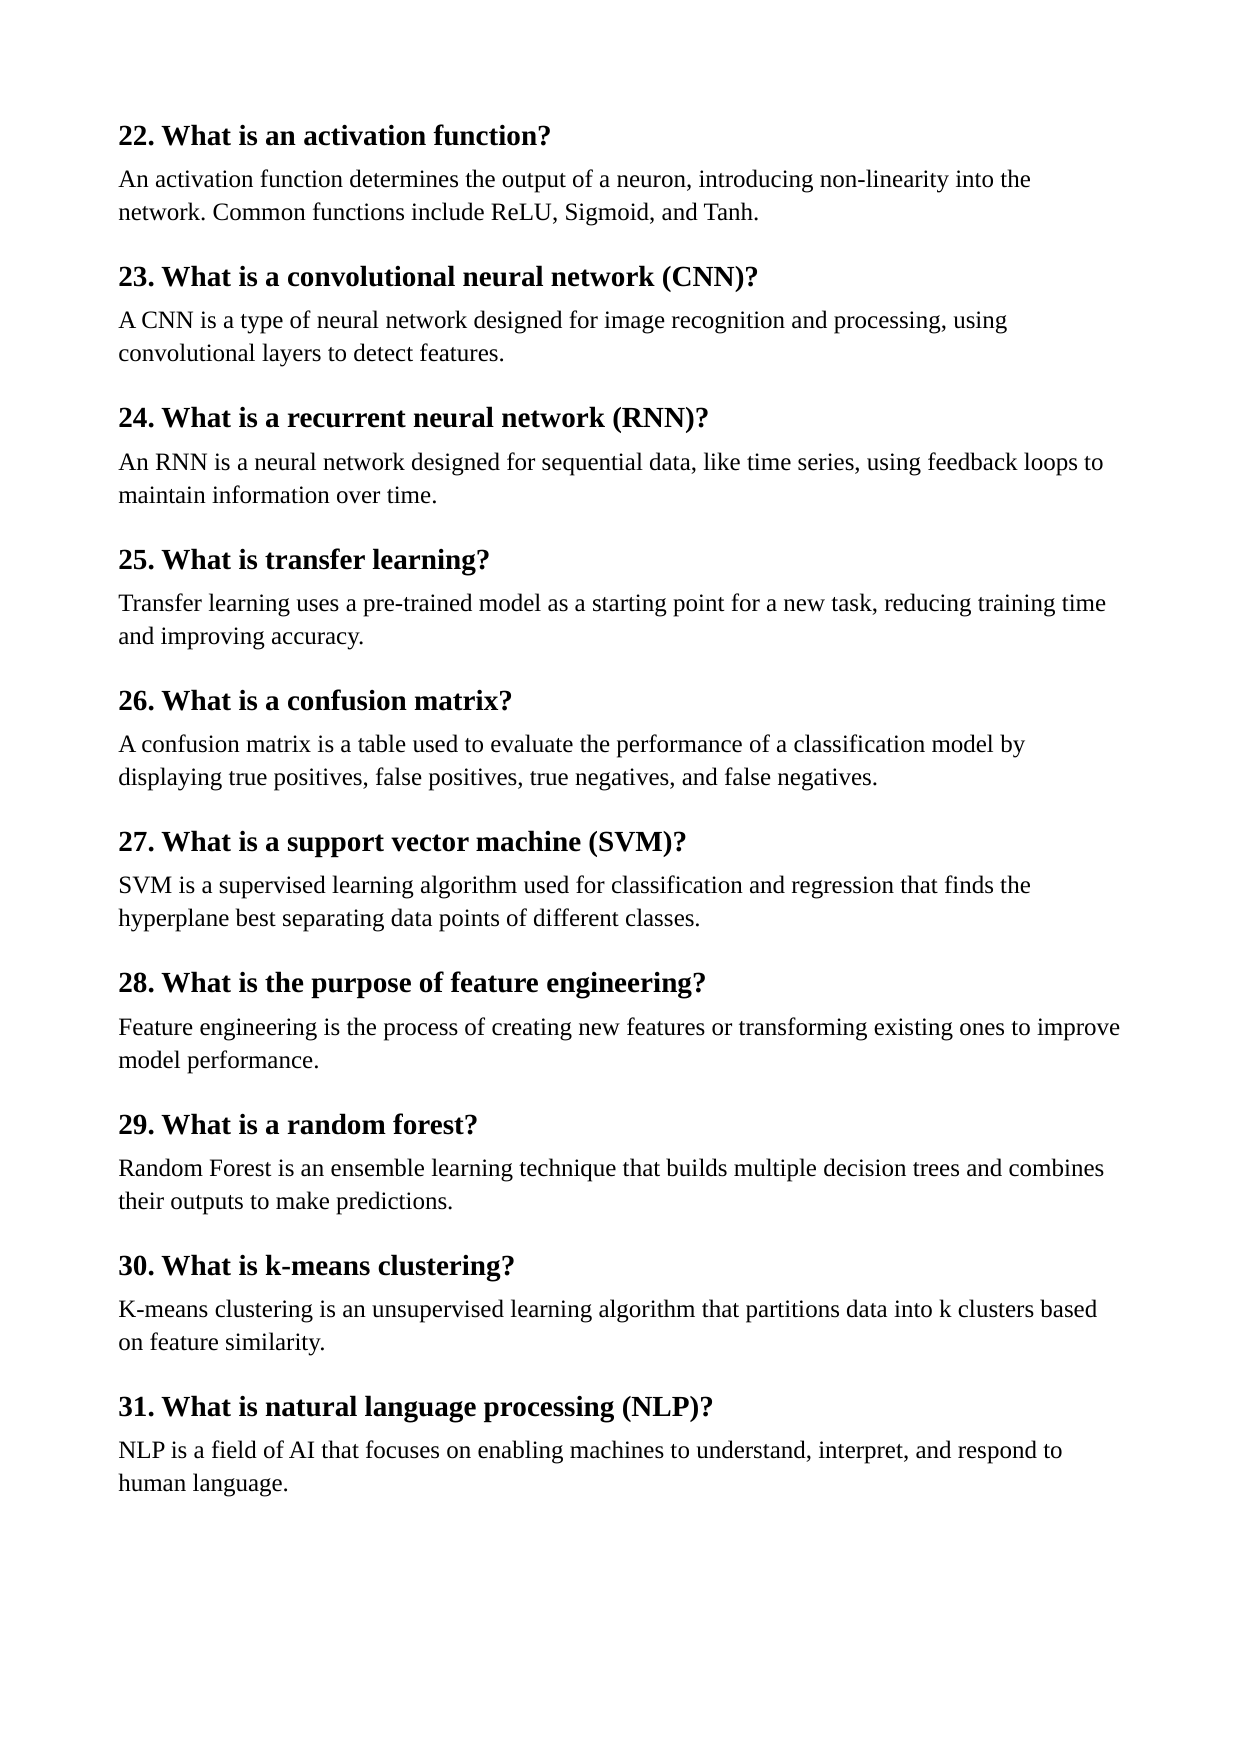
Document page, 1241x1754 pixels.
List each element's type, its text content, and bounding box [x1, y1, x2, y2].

text Transfer learning uses a pre-trained model as a starting point for a new task, reducing training time and improving accuracy. [118, 588, 1122, 650]
text K-means clustering is an unsupervised learning algorithm that partitions data into k clusters based on feature similarity. [118, 1294, 1122, 1356]
subtitle 31. What is natural language processing (NLP)? [118, 1389, 1122, 1423]
text Random Forest is an ensemble learning technique that builds multiple decision trees and combines their outputs to make predictions. [118, 1153, 1122, 1215]
text NLP is a field of AI that focuses on enabling machines to understand, interpret, and respond to human language. [118, 1435, 1122, 1497]
text SVM is a supervised learning algorithm used for classification and regression that finds the hyperplane best separating data points of different classes. [118, 870, 1122, 932]
subtitle 27. What is a support vector machine (SVM)? [118, 824, 1122, 858]
subtitle 23. What is a convolutional neural network (CNN)? [118, 259, 1122, 293]
text An RNN is a neural network designed for sequential data, like time series, using feedback loops to maintain information over time. [118, 447, 1122, 508]
subtitle 29. What is a random forest? [118, 1107, 1122, 1140]
subtitle 26. What is a confusion matrix? [118, 683, 1122, 717]
subtitle 25. What is transfer learning? [118, 542, 1122, 575]
text Feature engineering is the process of creating new features or transforming existing ones to improve model performance. [118, 1012, 1122, 1073]
text A CNN is a type of neural network designed for image recognition and processing, using convolutional layers to detect features. [118, 305, 1122, 367]
subtitle 24. What is a recurrent neural network (RNN)? [118, 401, 1122, 434]
subtitle 30. What is k-means clustering? [118, 1248, 1122, 1282]
subtitle 28. What is the purpose of feature engineering? [118, 966, 1122, 999]
subtitle 22. What is an activation function? [118, 118, 1122, 152]
text A confusion matrix is a table used to evaluate the performance of a classification model by displaying true positives, false positives, true negatives, and false negatives. [118, 729, 1122, 791]
text An activation function determines the output of a neuron, introducing non-linearity into the network. Common functions include ReLU, Sigmoid, and Tanh. [118, 164, 1122, 226]
